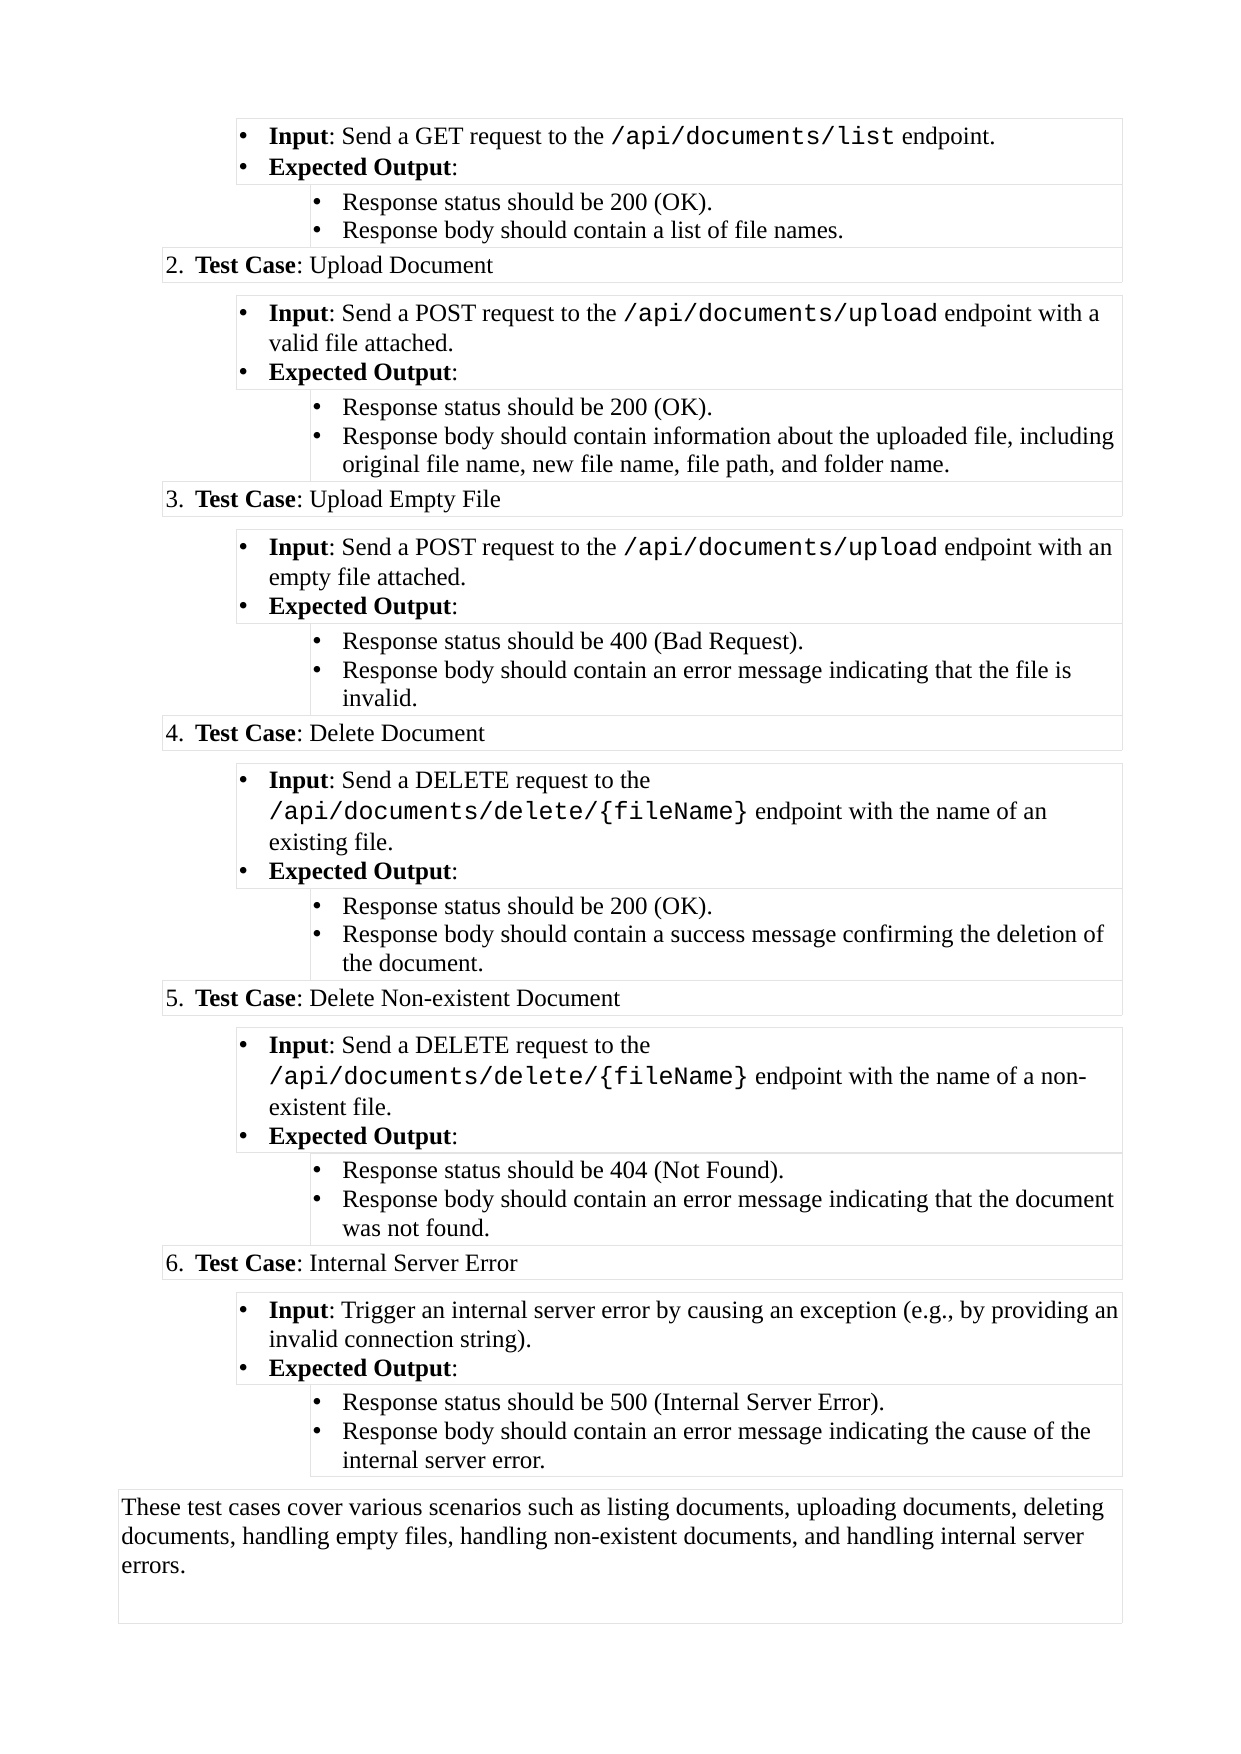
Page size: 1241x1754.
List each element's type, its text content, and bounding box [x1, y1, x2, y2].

list Expected Output: [237, 1349, 1122, 1384]
list Response body should contain a success message confirming the deletion of the document. [311, 916, 1122, 980]
list Input: Send a POST request to the /api/documents/upload endpoint with an empty file attached. [237, 530, 1122, 588]
list Test Case: Upload Empty File [163, 482, 1122, 516]
list Response body should contain a list of file names. [311, 212, 1122, 247]
list Test Case: Upload Document [163, 248, 1122, 282]
list Response status should be 200 (OK). [311, 889, 1122, 916]
list Response body should contain an error message indicating that the file is invalid. [311, 652, 1122, 715]
list Response body should contain an error message indicating that the document was not found. [311, 1181, 1122, 1245]
list Input: Send a DELETE request to the /api/documents/delete/{fileName} endpoint with the name of an existing file. [237, 764, 1122, 853]
list Response body should contain information about the uploaded file, including original file name, new file name, file path, and folder name. [311, 418, 1122, 481]
list Expected Output: [237, 1118, 1122, 1152]
list Input: Send a GET request to the /api/documents/list endpoint. [237, 119, 1122, 149]
list Input: Send a DELETE request to the /api/documents/delete/{fileName} endpoint with the name of a non-existent file. [237, 1028, 1122, 1118]
text These test cases cover various scenarios such as listing documents, uploading documents, deleting documents, handling empty files, handling non-existent documents, and handling internal server errors. [119, 1490, 1122, 1578]
list Test Case: Internal Server Error [163, 1246, 1122, 1279]
list Test Case: Delete Document [163, 716, 1122, 750]
list Response status should be 500 (Internal Server Error). [311, 1385, 1122, 1413]
list Expected Output: [237, 354, 1122, 389]
list Test Case: Delete Non-existent Document [163, 981, 1122, 1015]
list Response status should be 200 (OK). [311, 185, 1122, 212]
list Response status should be 400 (Bad Request). [311, 624, 1122, 652]
list Input: Trigger an internal server error by causing an exception (e.g., by providing an invalid connection string). [237, 1293, 1122, 1349]
list Input: Send a POST request to the /api/documents/upload endpoint with a valid file attached. [237, 296, 1122, 354]
list Response status should be 404 (Not Found). [311, 1154, 1122, 1181]
list Response body should contain an error message indicating the cause of the internal server error. [311, 1413, 1122, 1476]
list Expected Output: [237, 853, 1122, 888]
list Expected Output: [237, 588, 1122, 623]
list Response status should be 200 (OK). [311, 390, 1122, 418]
list Expected Output: [237, 149, 1122, 184]
